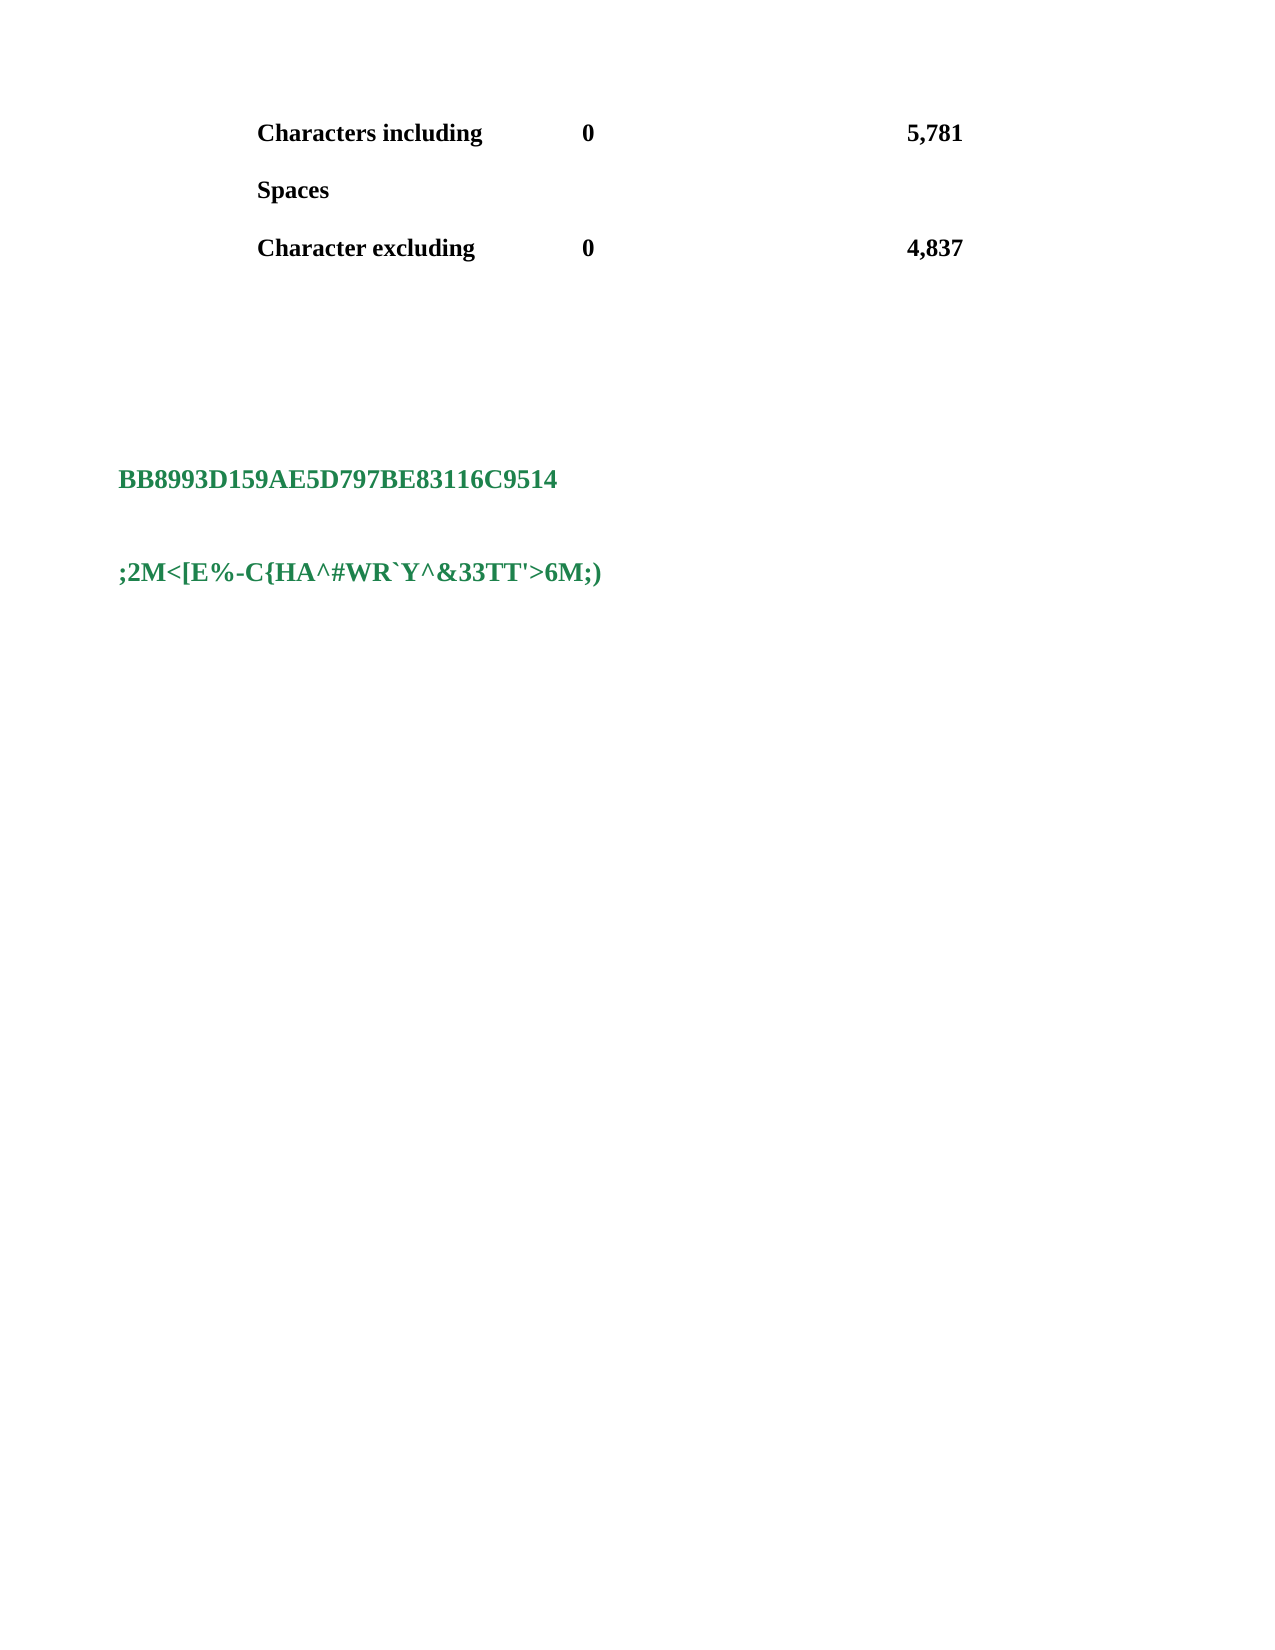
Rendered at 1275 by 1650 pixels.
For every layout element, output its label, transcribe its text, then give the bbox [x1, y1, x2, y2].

table_cell 0 [507, 118, 832, 233]
text ;2M<[e%-c{hA^#wR`y^&33tT'>6m;) [118, 556, 1157, 587]
table_cell 4,837 [832, 233, 1157, 290]
table_cell Character excluding [182, 233, 507, 290]
table_cell Characters including Spaces [182, 118, 507, 233]
table_cell 5,781 [832, 118, 1157, 233]
text BB8993D159AE5D797BE83116C9514 [118, 463, 1157, 494]
table_cell 0 [507, 233, 832, 290]
